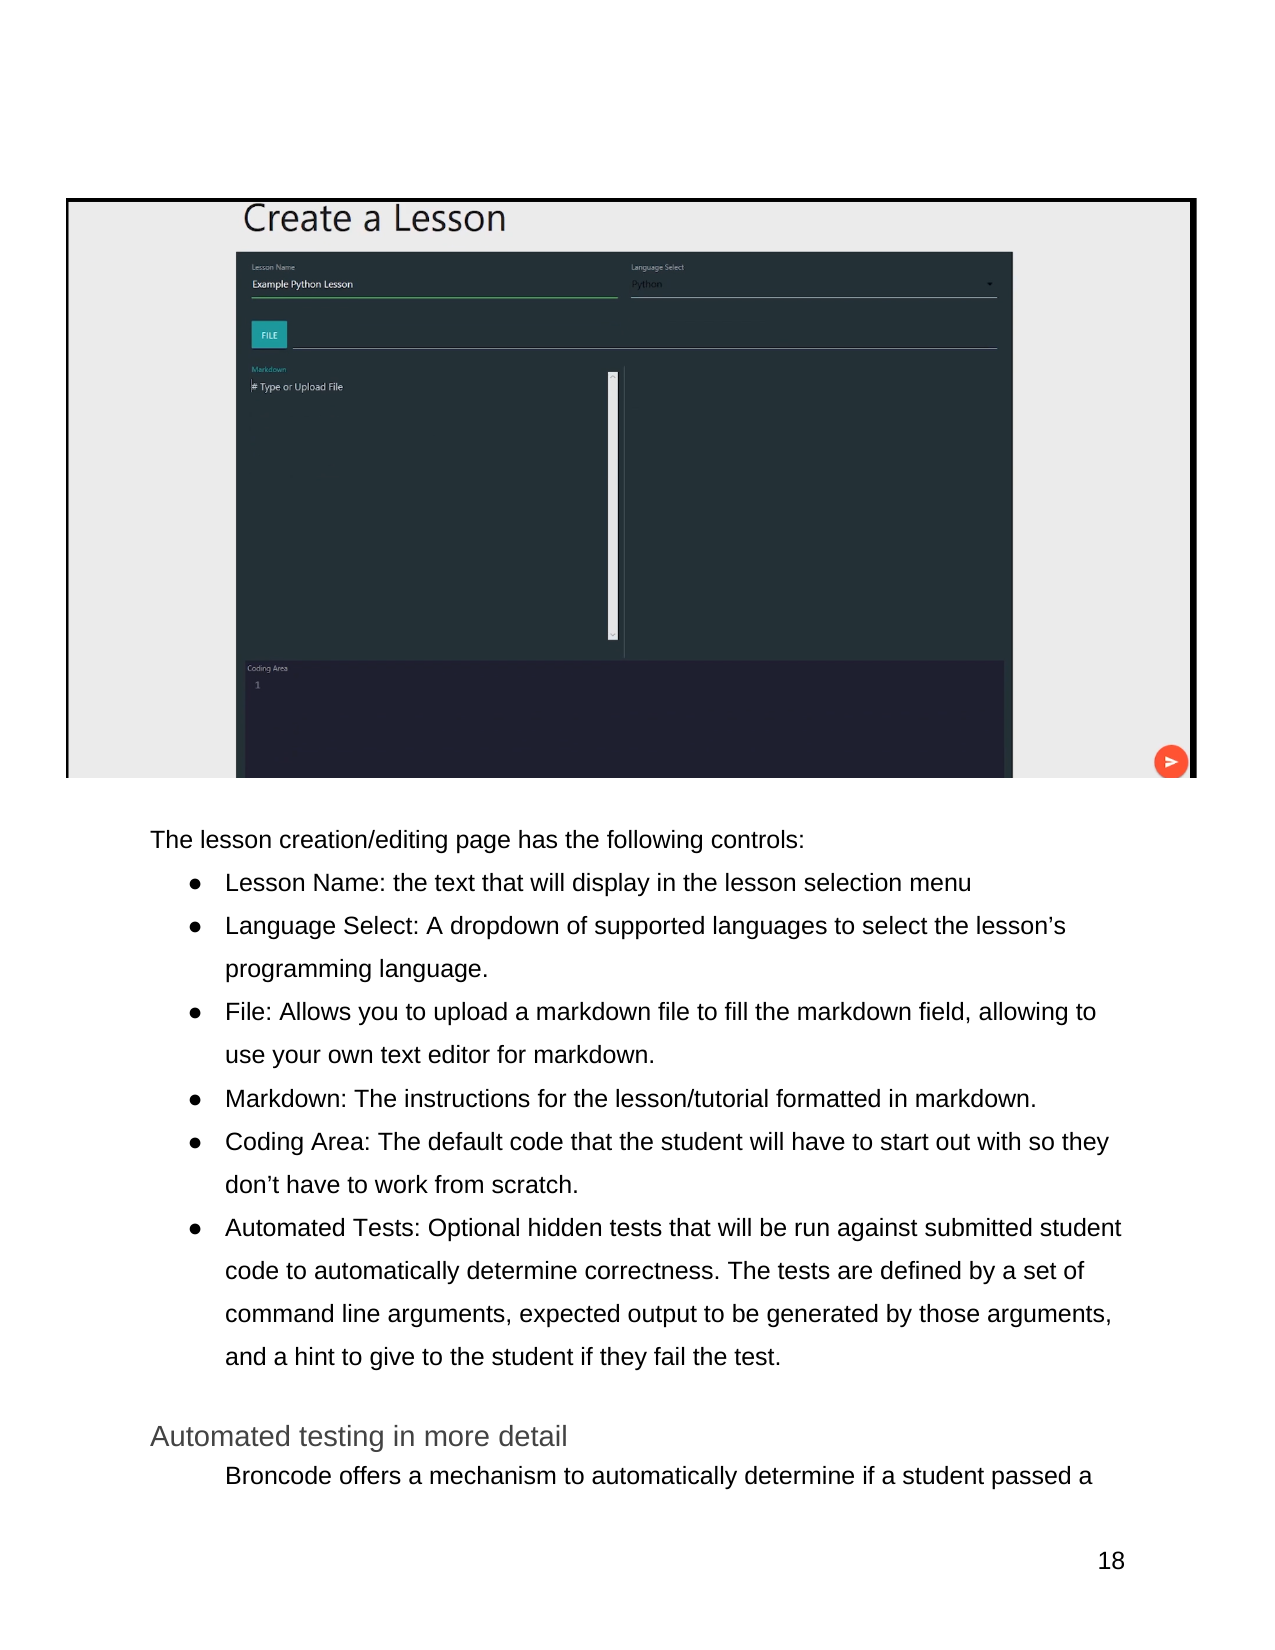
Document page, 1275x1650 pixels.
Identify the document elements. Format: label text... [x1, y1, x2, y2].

list File: Allows you to upload a markdown file to fill the markdown field, allowing to use your own text editor for markdown. [187, 997, 1125, 1069]
subtitle Automated testing in more detail [150, 1419, 1125, 1452]
list Markdown: The instructions for the lesson/tutorial formatted in markdown. [187, 1084, 1125, 1112]
list Coding Area: The default code that the student will have to start out with so they don’t have to work from scratch. [187, 1127, 1125, 1199]
text Broncode offers a mechanism to automatically determine if a student passed a [150, 1461, 1125, 1489]
list Automated Tests: Optional hidden tests that will be run against submitted student code to automatically determine correctness. The tests are defined by a set of command line arguments, expected output to be generated by those arguments, and a hint to give to the student if they fail the test. [187, 1213, 1125, 1371]
list Lesson Name: the text that will display in the lesson selection menu [187, 868, 1125, 897]
text [150, 193, 1125, 198]
picture [66, 198, 1197, 778]
text The lesson creation/editing page has the following controls: [150, 778, 1125, 854]
list Language Select: A dropdown of supported languages to select the lesson’s programming language. [187, 911, 1125, 983]
